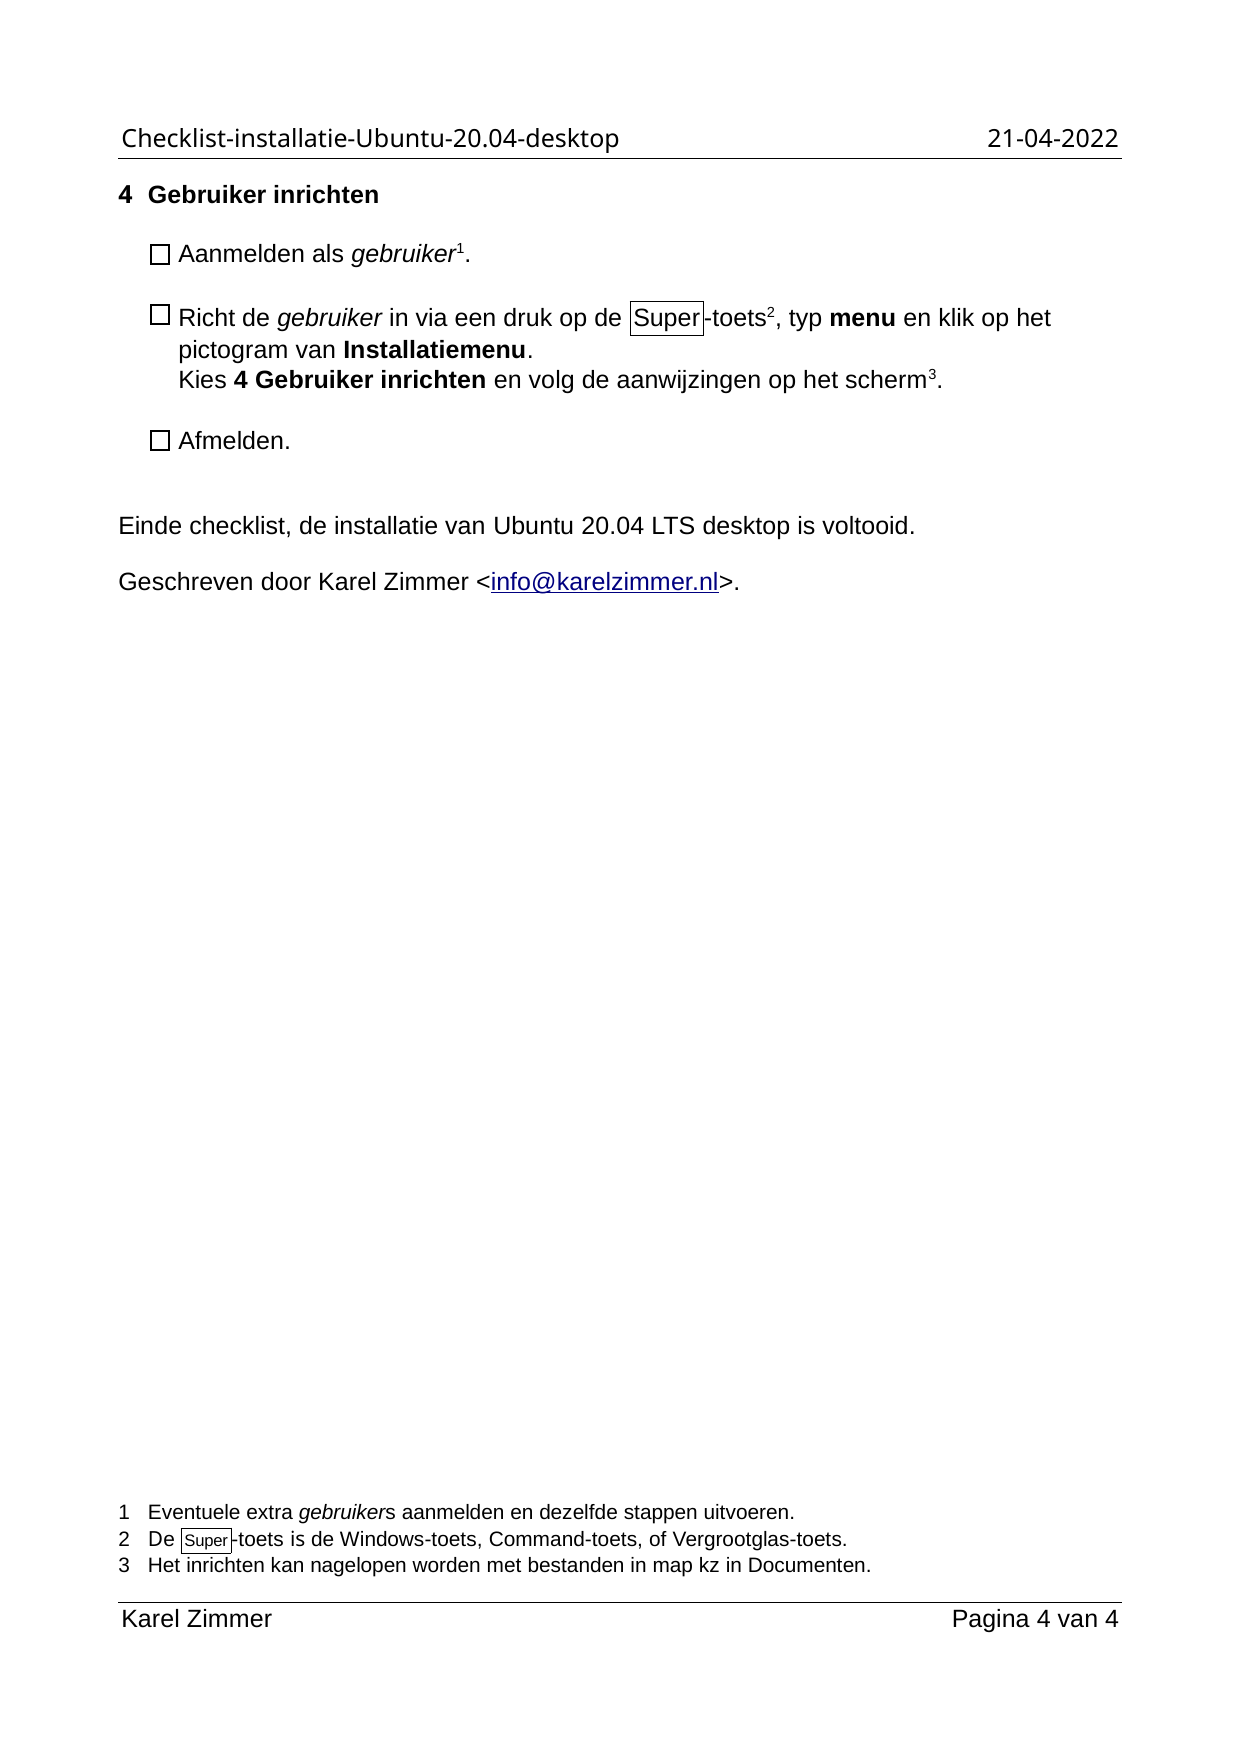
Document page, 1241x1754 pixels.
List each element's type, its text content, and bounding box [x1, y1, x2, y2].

table_cell Richt de gebruiker in via een druk op de Super-toets, typ menu en klik op het pictogram van Installatiemenu. [177, 300, 1122, 365]
table_cell [177, 395, 1122, 426]
text Geschreven door Karel Zimmer <info@karelzimmer.nl>. [118, 568, 1122, 596]
table_cell Afmelden. [177, 426, 1122, 456]
table_header [141, 239, 177, 269]
text Einde checklist, de installatie van Ubuntu 20.04 LTS desktop is voltooid. [118, 512, 1122, 540]
table_header Aanmelden als gebruiker. [177, 239, 1122, 269]
table_cell [141, 300, 177, 365]
table_cell [141, 365, 177, 395]
table_cell [141, 426, 177, 456]
table_cell [141, 395, 177, 426]
list Gebruiker inrichten [118, 177, 1122, 211]
table_cell [141, 269, 177, 300]
table_cell Kies 4 Gebruiker inrichten en volg de aanwijzingen op het scherm. [177, 365, 1122, 395]
table_cell [177, 269, 1122, 300]
